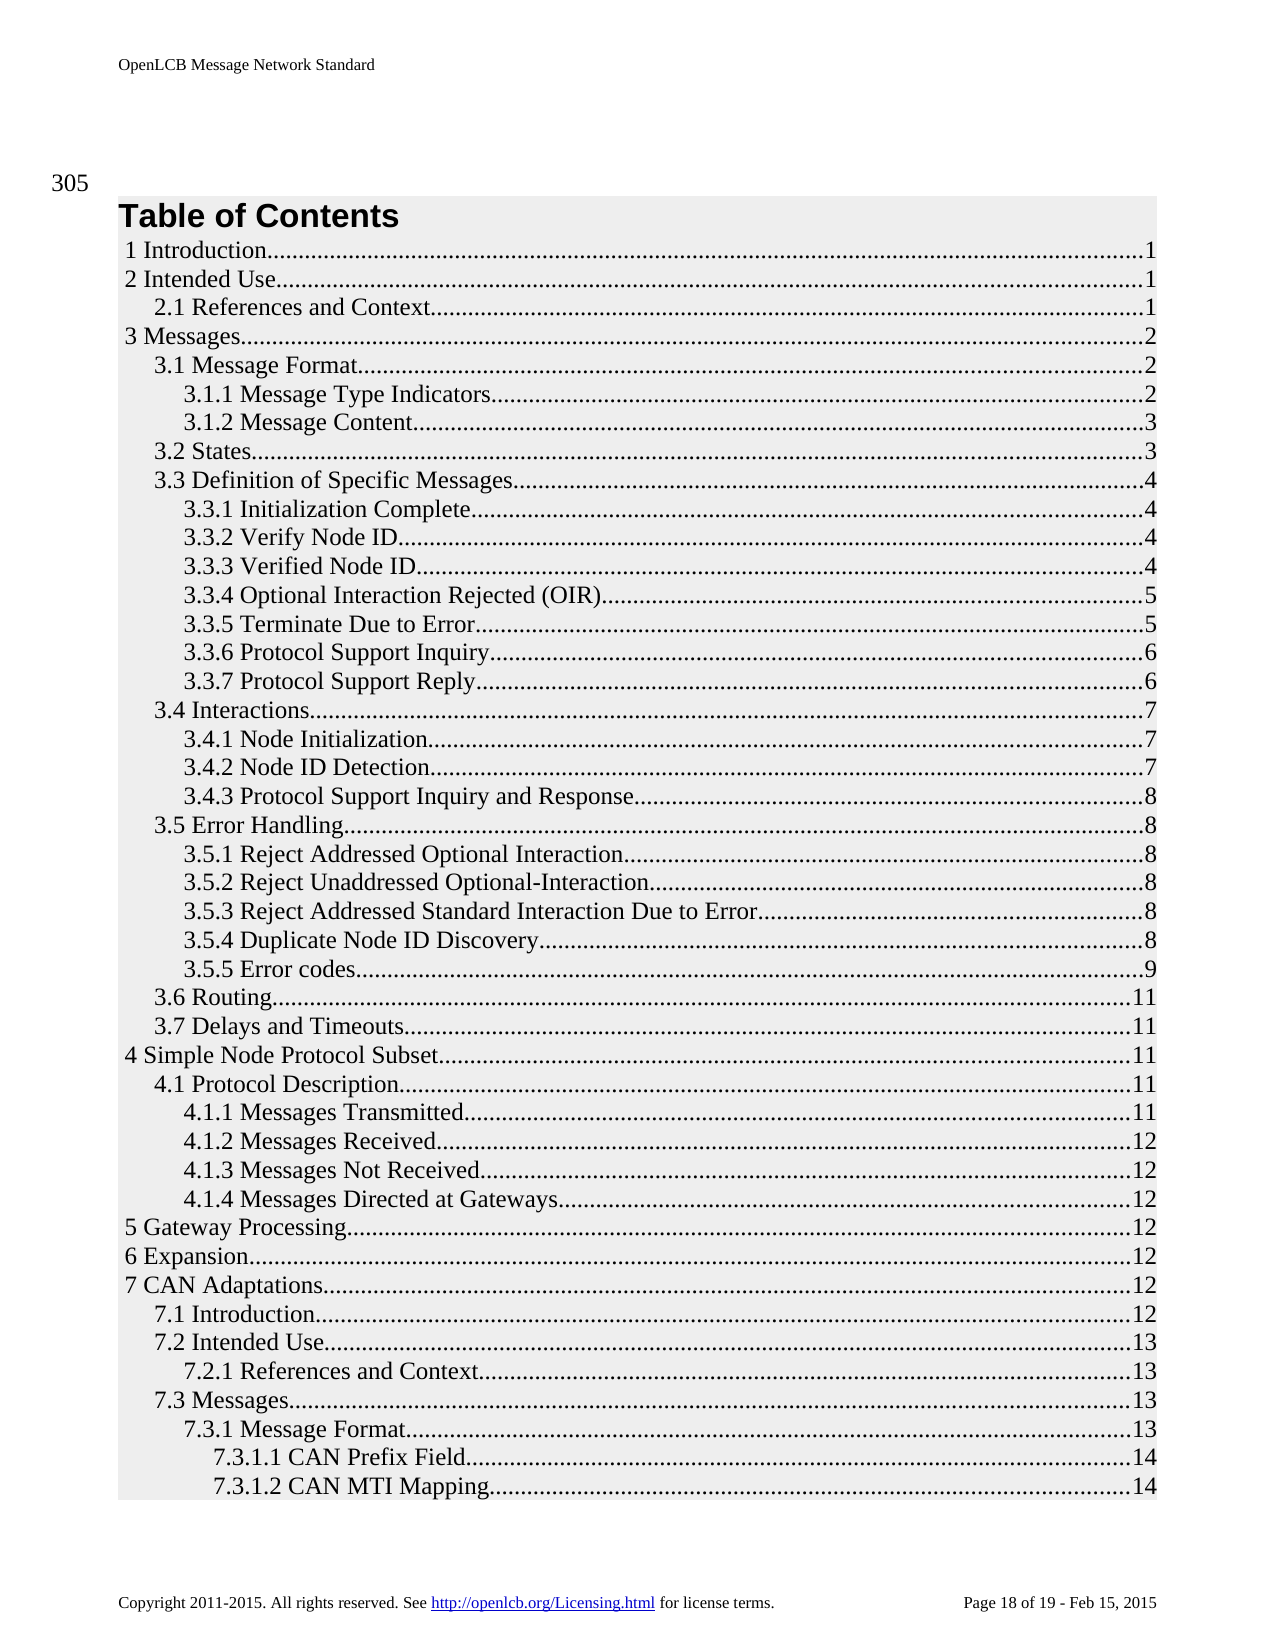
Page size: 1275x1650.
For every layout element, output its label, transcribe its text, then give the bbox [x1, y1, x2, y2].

text 1 Introduction 1 [118, 235, 1157, 264]
text 3.3.3 Verified Node ID 4 [177, 551, 1157, 580]
text 3.3.7 Protocol Support Reply 6 [177, 666, 1157, 695]
text 3.5.4 Duplicate Node ID Discovery 8 [177, 925, 1157, 954]
text 7.3 Messages 13 [148, 1385, 1157, 1414]
text 7.2.1 References and Context 13 [177, 1356, 1157, 1385]
text 3.1 Message Format 2 [148, 350, 1157, 379]
text 3.5.5 Error codes 9 [177, 954, 1157, 982]
text 4 Simple Node Protocol Subset 11 [118, 1040, 1157, 1069]
text 4.1.4 Messages Directed at Gateways 12 [177, 1184, 1157, 1212]
text 3.4 Interactions 7 [148, 695, 1157, 724]
text 3.3.4 Optional Interaction Rejected (OIR) 5 [177, 580, 1157, 609]
text 5 Gateway Processing 12 [118, 1212, 1157, 1241]
text 3.3.5 Terminate Due to Error 5 [177, 609, 1157, 637]
text 3.3 Definition of Specific Messages 4 [148, 465, 1157, 494]
subtitle Table of Contents [118, 196, 1157, 235]
text 2 Intended Use 1 [118, 264, 1157, 292]
text 2.1 References and Context 1 [148, 292, 1157, 321]
text 3.7 Delays and Timeouts 11 [148, 1011, 1157, 1040]
text 7.3.1 Message Format 13 [177, 1414, 1157, 1442]
text 7.2 Intended Use 13 [148, 1327, 1157, 1356]
text 3.3.2 Verify Node ID 4 [177, 522, 1157, 551]
text 7.3.1.2 CAN MTI Mapping 14 [207, 1471, 1157, 1500]
text 6 Expansion 12 [118, 1241, 1157, 1270]
text 4.1.2 Messages Received 12 [177, 1126, 1157, 1155]
text 3.5.3 Reject Addressed Standard Interaction Due to Error 8 [177, 896, 1157, 925]
text 3.1.1 Message Type Indicators 2 [177, 379, 1157, 407]
text 3.4.1 Node Initialization 7 [177, 724, 1157, 752]
text 3.2 States 3 [148, 436, 1157, 465]
text 4.1.1 Messages Transmitted 11 [177, 1097, 1157, 1126]
text 3 Messages 2 [118, 321, 1157, 350]
text 4.1.3 Messages Not Received 12 [177, 1155, 1157, 1184]
text 7.3.1.1 CAN Prefix Field 14 [207, 1442, 1157, 1471]
text 3.3.1 Initialization Complete 4 [177, 494, 1157, 522]
text 3.3.6 Protocol Support Inquiry 6 [177, 637, 1157, 666]
text 3.1.2 Message Content 3 [177, 407, 1157, 436]
text 4.1 Protocol Description 11 [148, 1069, 1157, 1097]
text 7 CAN Adaptations 12 [118, 1270, 1157, 1299]
text 3.6 Routing 11 [148, 982, 1157, 1011]
text 3.4.3 Protocol Support Inquiry and Response 8 [177, 781, 1157, 810]
text 3.5.2 Reject Unaddressed Optional-Interaction 8 [177, 867, 1157, 896]
text 3.5 Error Handling 8 [148, 810, 1157, 839]
text 7.1 Introduction 12 [148, 1299, 1157, 1327]
text 3.5.1 Reject Addressed Optional Interaction 8 [177, 839, 1157, 867]
text 3.4.2 Node ID Detection 7 [177, 752, 1157, 781]
